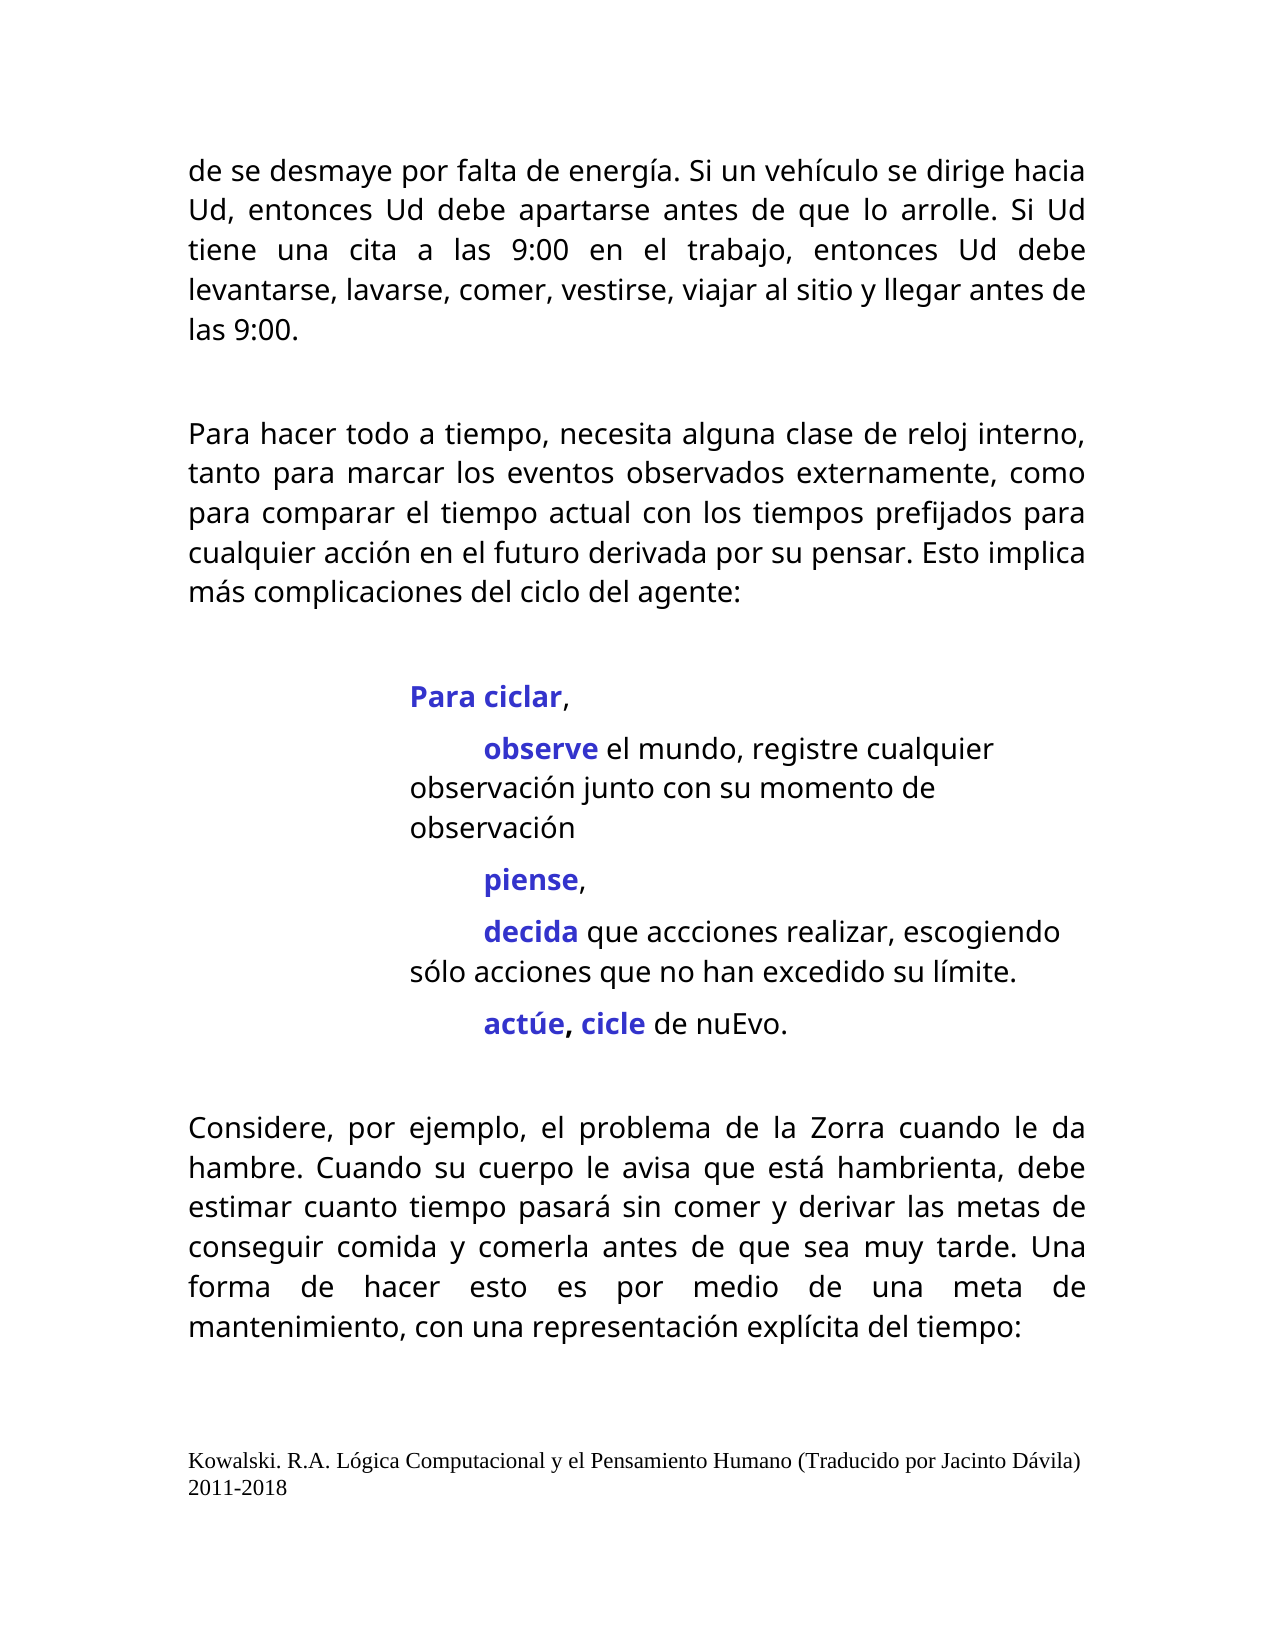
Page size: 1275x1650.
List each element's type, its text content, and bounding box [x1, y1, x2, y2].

text decida que accciones realizar, escogiendo sólo acciones que no han excedido su límite. [409, 911, 1087, 991]
text piense, [409, 859, 1087, 899]
text Considere, por ejemplo, el problema de la Zorra cuando le da hambre. Cuando su cuerpo le avisa que está hambrienta, debe estimar cuanto tiempo pasará sin comer y derivar las metas de conseguir comida y comerla antes de que sea muy tarde. Una forma de hacer esto es por medio de una meta de mantenimiento, con una representación explícita del tiempo: [188, 1107, 1087, 1346]
text actúe, cicle de nuEvo. [409, 1003, 1087, 1043]
text Para hacer todo a tiempo, necesita alguna clase de reloj interno, tanto para marcar los eventos observados externamente, como para comparar el tiempo actual con los tiempos prefijados para cualquier acción en el futuro derivada por su pensar. Esto implica más complicaciones del ciclo del agente: [188, 413, 1087, 611]
text observe el mundo, registre cualquier observación junto con su momento de observación [409, 728, 1087, 847]
text de se desmaye por falta de energía. Si un vehículo se dirige hacia Ud, entonces Ud debe apartarse antes de que lo arrolle. Si Ud tiene una cita a las 9:00 en el trabajo, entonces Ud debe levantarse, lavarse, comer, vestirse, viajar al sitio y llegar antes de las 9:00. [188, 150, 1087, 348]
text Para ciclar, [409, 676, 1087, 716]
